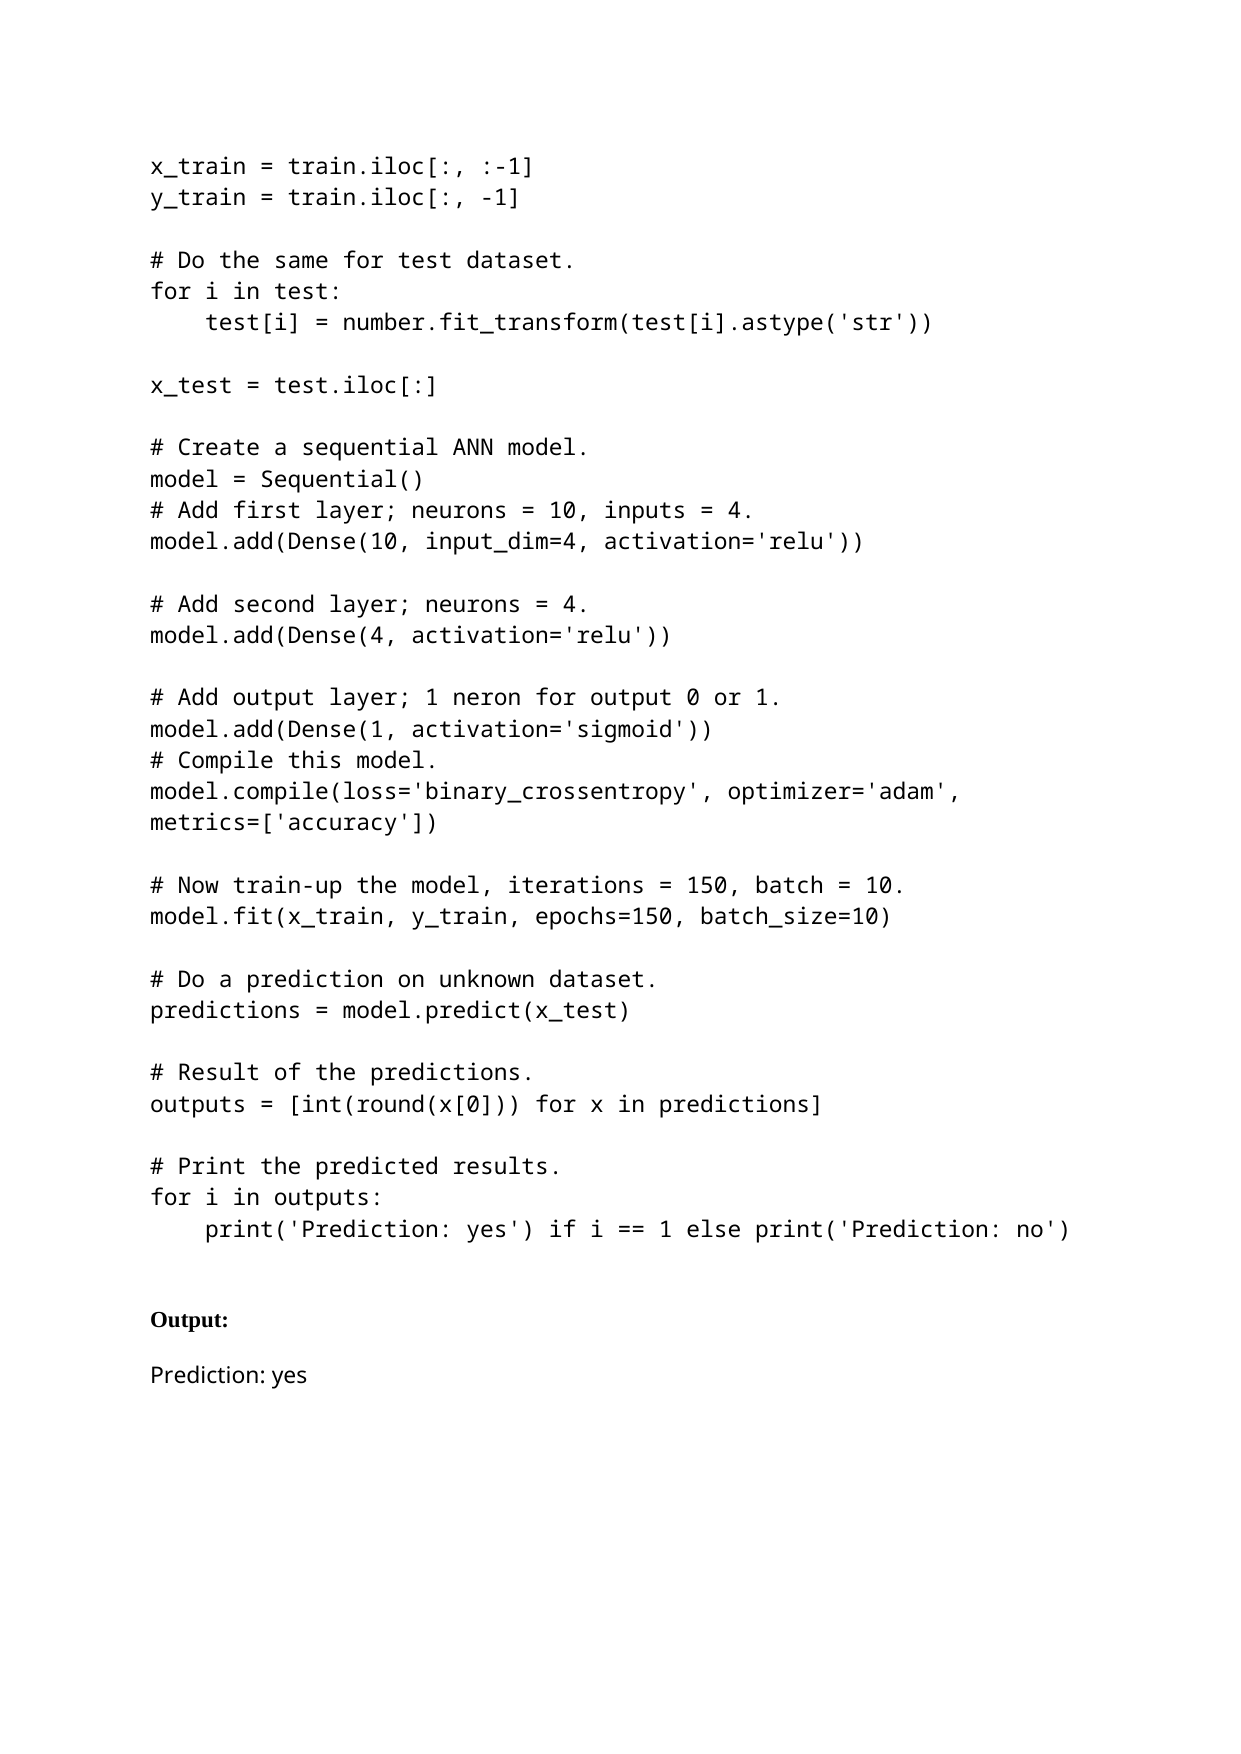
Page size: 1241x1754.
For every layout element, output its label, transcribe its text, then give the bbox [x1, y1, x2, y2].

text # Result of the predictions. [150, 1056, 1090, 1087]
text # Add second layer; neurons = 4. [150, 587, 1090, 619]
text # Add output layer; 1 neron for output 0 or 1. [150, 681, 1090, 712]
text model.add(Dense(4, activation='relu')) [150, 619, 1090, 650]
text y_train = train.iloc[:, -1] [150, 181, 1090, 212]
text outputs = [int(round(x[0])) for x in predictions] [150, 1087, 1090, 1119]
text # Do the same for test dataset. [150, 244, 1090, 275]
text print('Prediction: yes') if i == 1 else print('Prediction: no') [150, 1212, 1090, 1244]
text for i in test: [150, 275, 1090, 306]
text Output: [150, 1306, 1090, 1359]
text model.compile(loss='binary_crossentropy', optimizer='adam', metrics=['accuracy']) [150, 775, 1090, 837]
text for i in outputs: [150, 1181, 1090, 1212]
text x_train = train.iloc[:, :-1] [150, 150, 1090, 181]
text model.add(Dense(1, activation='sigmoid')) [150, 712, 1090, 744]
text # Do a prediction on unknown dataset. [150, 962, 1090, 994]
text Prediction: yes [150, 1359, 1090, 1390]
text test[i] = number.fit_transform(test[i].astype('str')) [150, 306, 1090, 337]
text model = Sequential() [150, 462, 1090, 494]
text # Print the predicted results. [150, 1150, 1090, 1181]
text # Compile this model. [150, 744, 1090, 775]
text # Create a sequential ANN model. [150, 431, 1090, 462]
text x_test = test.iloc[:] [150, 369, 1090, 400]
text predictions = model.predict(x_test) [150, 994, 1090, 1025]
text model.fit(x_train, y_train, epochs=150, batch_size=10) [150, 900, 1090, 931]
text # Now train-up the model, iterations = 150, batch = 10. [150, 869, 1090, 900]
text model.add(Dense(10, input_dim=4, activation='relu')) [150, 525, 1090, 556]
text # Add first layer; neurons = 10, inputs = 4. [150, 494, 1090, 525]
